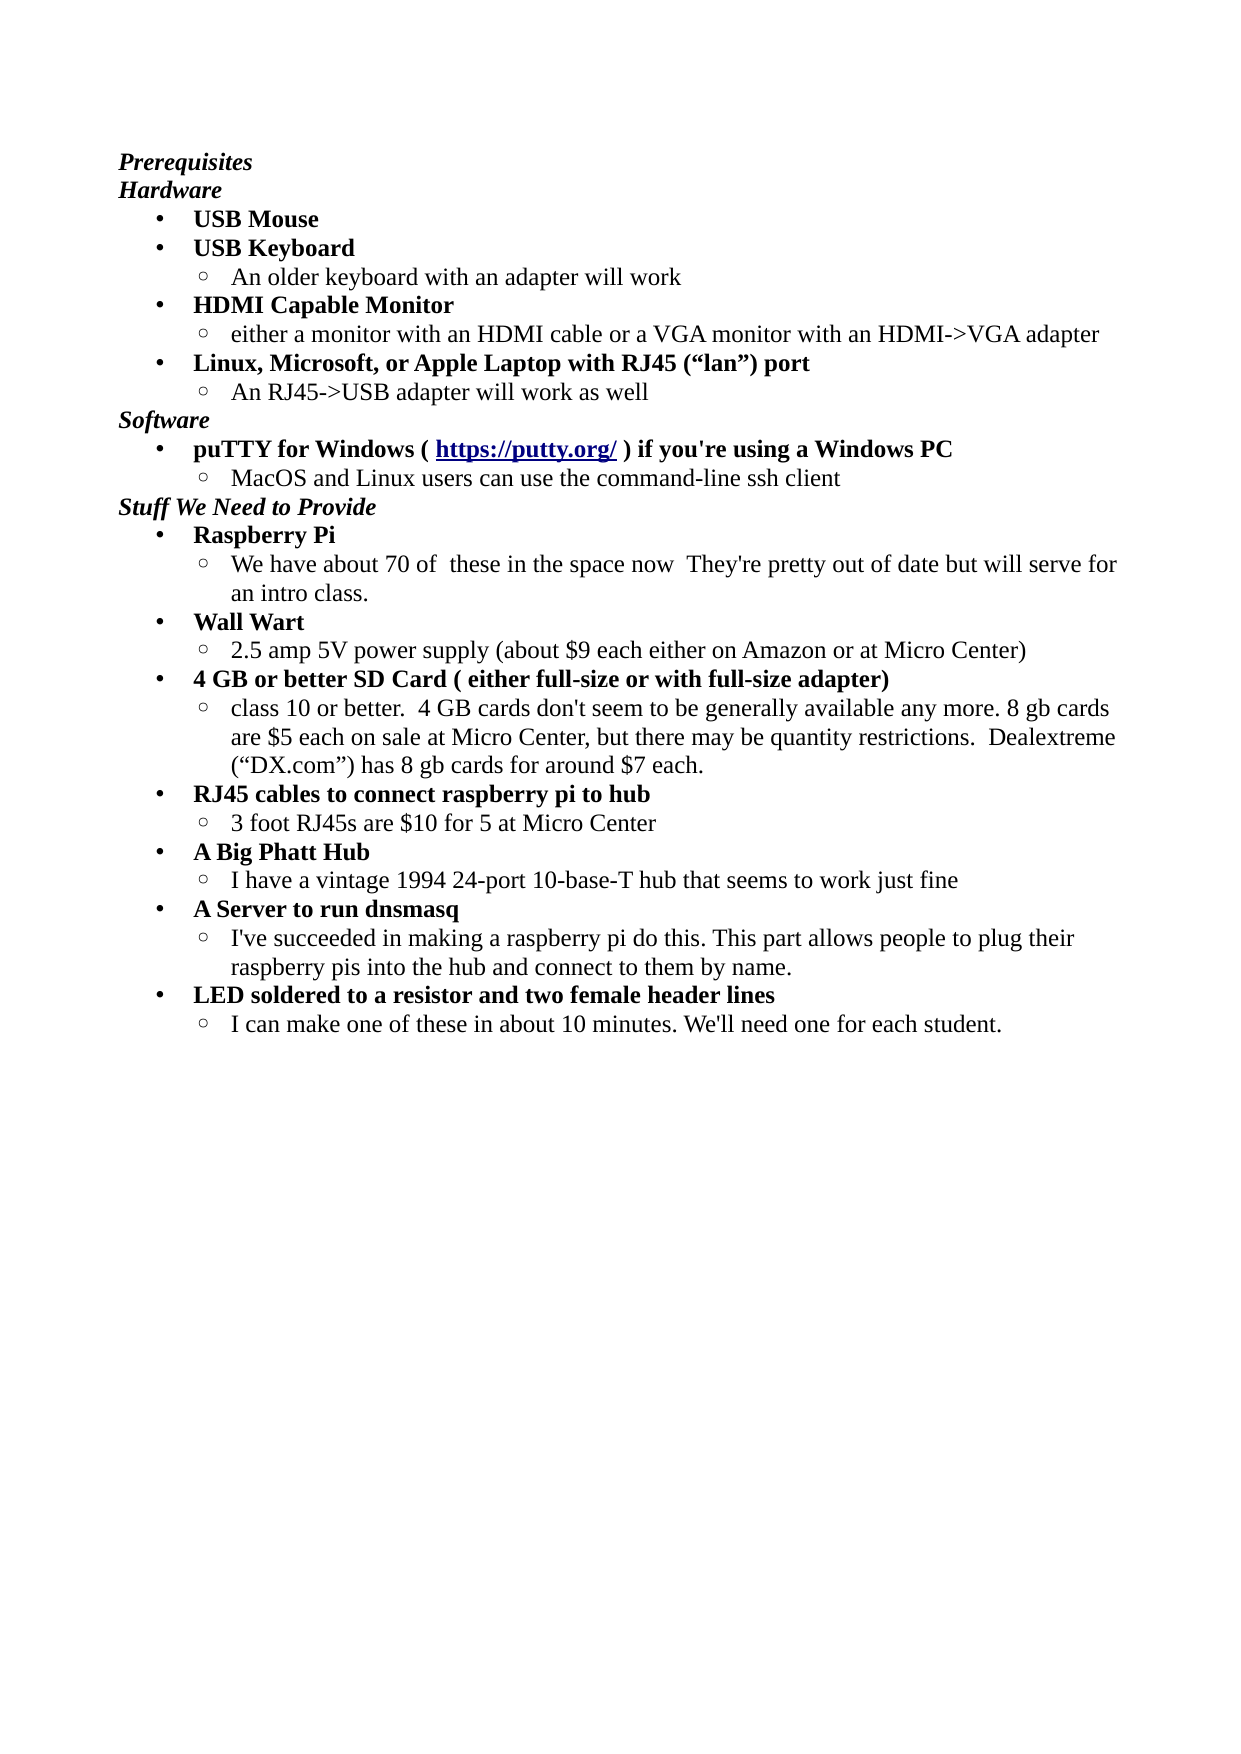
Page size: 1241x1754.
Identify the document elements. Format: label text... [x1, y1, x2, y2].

list RJ45 cables to connect raspberry pi to hub [156, 779, 1122, 808]
text Stuff We Need to Provide [118, 492, 1122, 521]
list Wall Wart [156, 607, 1122, 636]
list We have about 70 of these in the space now They're pretty out of date but will serve for an intro class. [193, 549, 1122, 607]
list Linux, Microsoft, or Apple Laptop with RJ45 (“lan”) port [156, 348, 1122, 377]
list USB Mouse [156, 204, 1122, 233]
list USB Keyboard [156, 233, 1122, 262]
list I've succeeded in making a raspberry pi do this. This part allows people to plug their raspberry pis into the hub and connect to them by name. [193, 923, 1122, 981]
list class 10 or better. 4 GB cards don't seem to be generally available any more. 8 gb cards are $5 each on sale at Micro Center, but there may be quantity restrictions. Dealextreme (“DX.com”) has 8 gb cards for around $7 each. [193, 693, 1122, 779]
list An RJ45->USB adapter will work as well [193, 377, 1122, 406]
list 4 GB or better SD Card ( either full-size or with full-size adapter) [156, 664, 1122, 693]
list An older keyboard with an adapter will work [193, 262, 1122, 291]
list Raspberry Pi [156, 521, 1122, 549]
list I have a vintage 1994 24-port 10-base-T hub that seems to work just fine [193, 866, 1122, 894]
list A Server to run dnsmasq [156, 894, 1122, 923]
text Prerequisites [118, 147, 1122, 176]
list A Big Phatt Hub [156, 837, 1122, 866]
list 3 foot RJ45s are $10 for 5 at Micro Center [193, 808, 1122, 837]
list either a monitor with an HDMI cable or a VGA monitor with an HDMI->VGA adapter [193, 319, 1122, 348]
list I can make one of these in about 10 minutes. We'll need one for each student. [193, 1009, 1122, 1038]
list 2.5 amp 5V power supply (about $9 each either on Amazon or at Micro Center) [193, 636, 1122, 664]
list puTTY for Windows ( https://putty.org/ ) if you're using a Windows PC [156, 434, 1122, 463]
text Hardware [118, 176, 1122, 204]
text Software [118, 406, 1122, 434]
list HDMI Capable Monitor [156, 291, 1122, 319]
list MacOS and Linux users can use the command-line ssh client [193, 463, 1122, 492]
list LED soldered to a resistor and two female header lines [156, 981, 1122, 1009]
